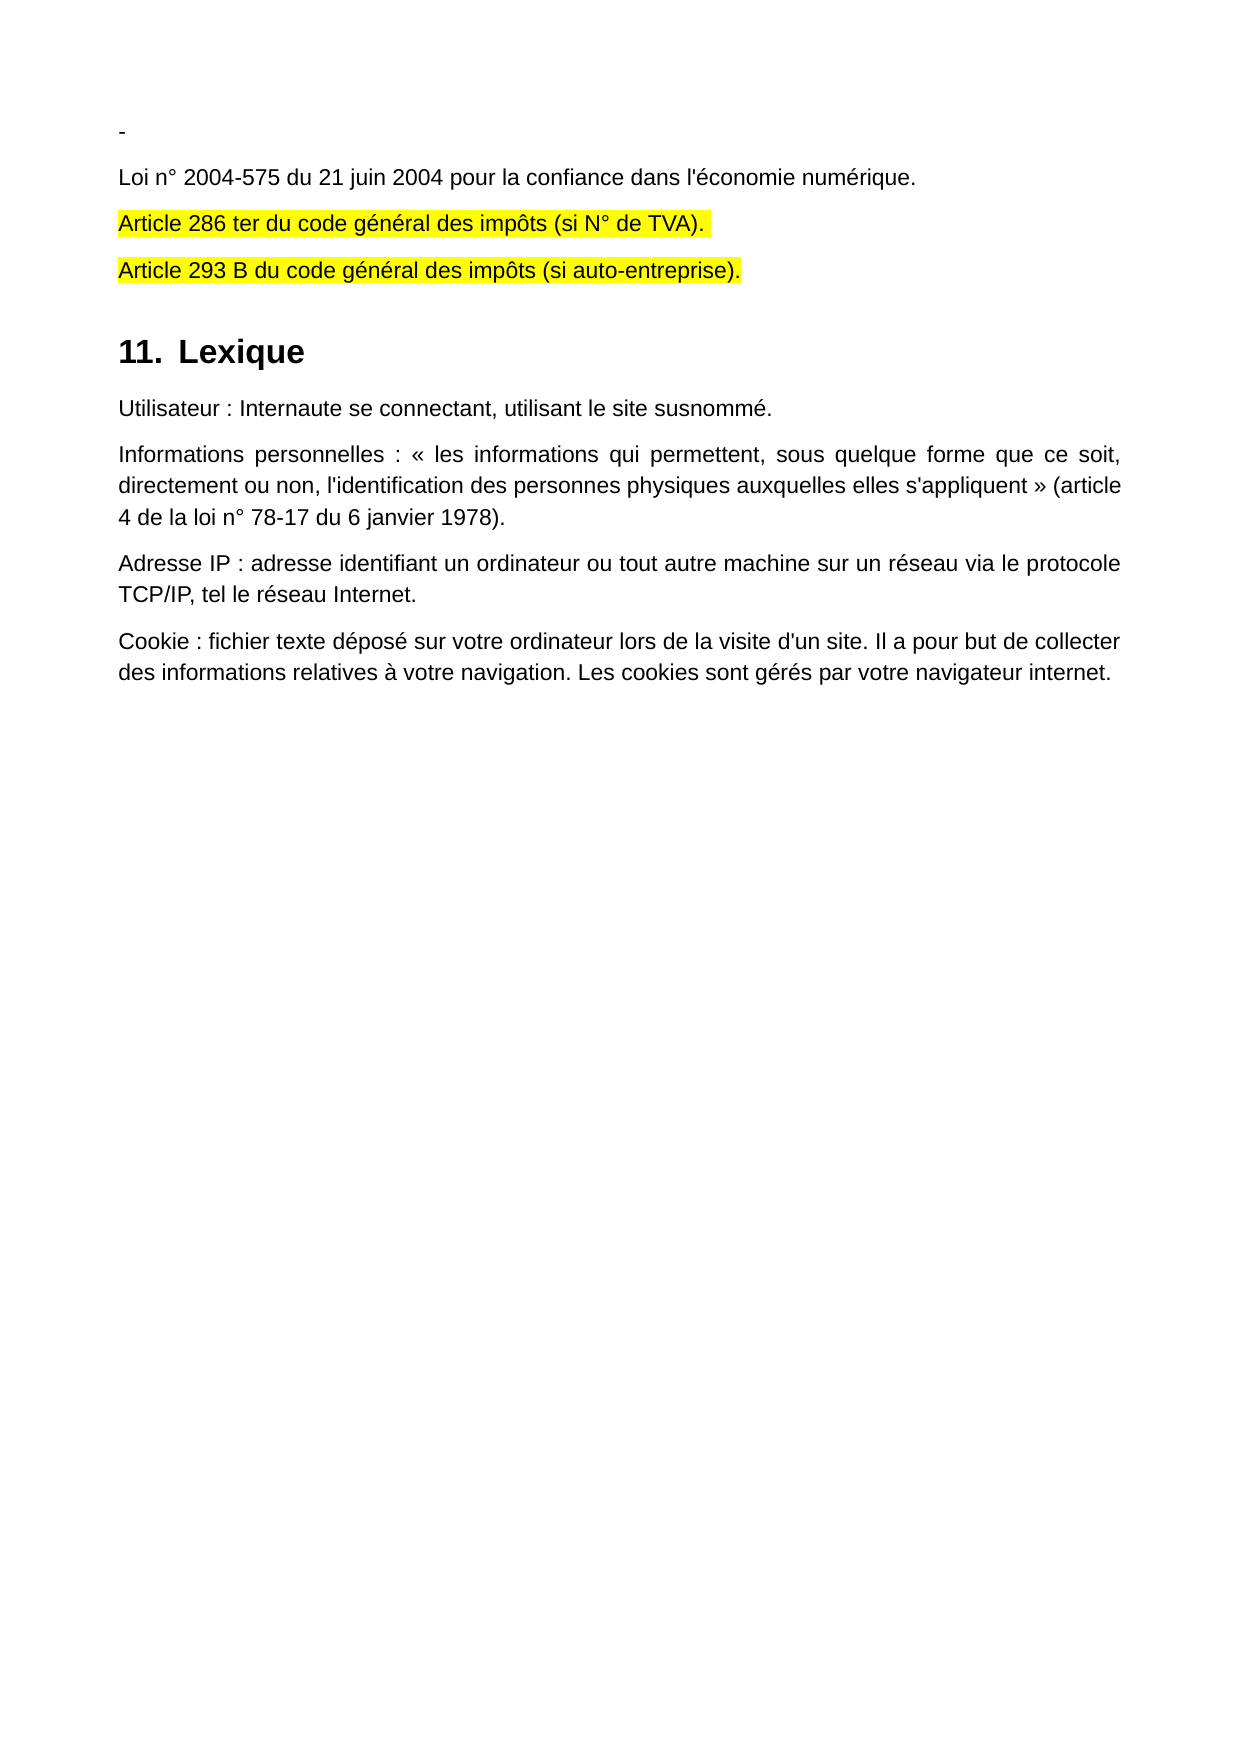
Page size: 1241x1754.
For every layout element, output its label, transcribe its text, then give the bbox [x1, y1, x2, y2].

text Article 293 B du code général des impôts (si auto-entreprise). [118, 257, 1122, 283]
subtitle Lexique [118, 332, 1122, 371]
text Loi n° 2004-575 du 21 juin 2004 pour la confiance dans l'économie numérique. [118, 164, 1122, 191]
text Adresse IP : adresse identifiant un ordinateur ou tout autre machine sur un réseau via le protocole TCP/IP, tel le réseau Internet. [118, 550, 1122, 608]
text Cookie : fichier texte déposé sur votre ordinateur lors de la visite d'un site. Il a pour but de collecter des informations relatives à votre navigation. Les cookies sont gérés par votre navigateur internet. [118, 628, 1122, 686]
text Article 286 ter du code général des impôts (si N° de TVA). [118, 210, 1122, 237]
text Informations personnelles : « les informations qui permettent, sous quelque forme que ce soit, directement ou non, l'identification des personnes physiques auxquelles elles s'appliquent » (article 4 de la loi n° 78-17 du 6 janvier 1978). [118, 441, 1122, 530]
text - [118, 118, 1122, 144]
text Utilisateur : Internaute se connectant, utilisant le site susnommé. [118, 394, 1122, 421]
